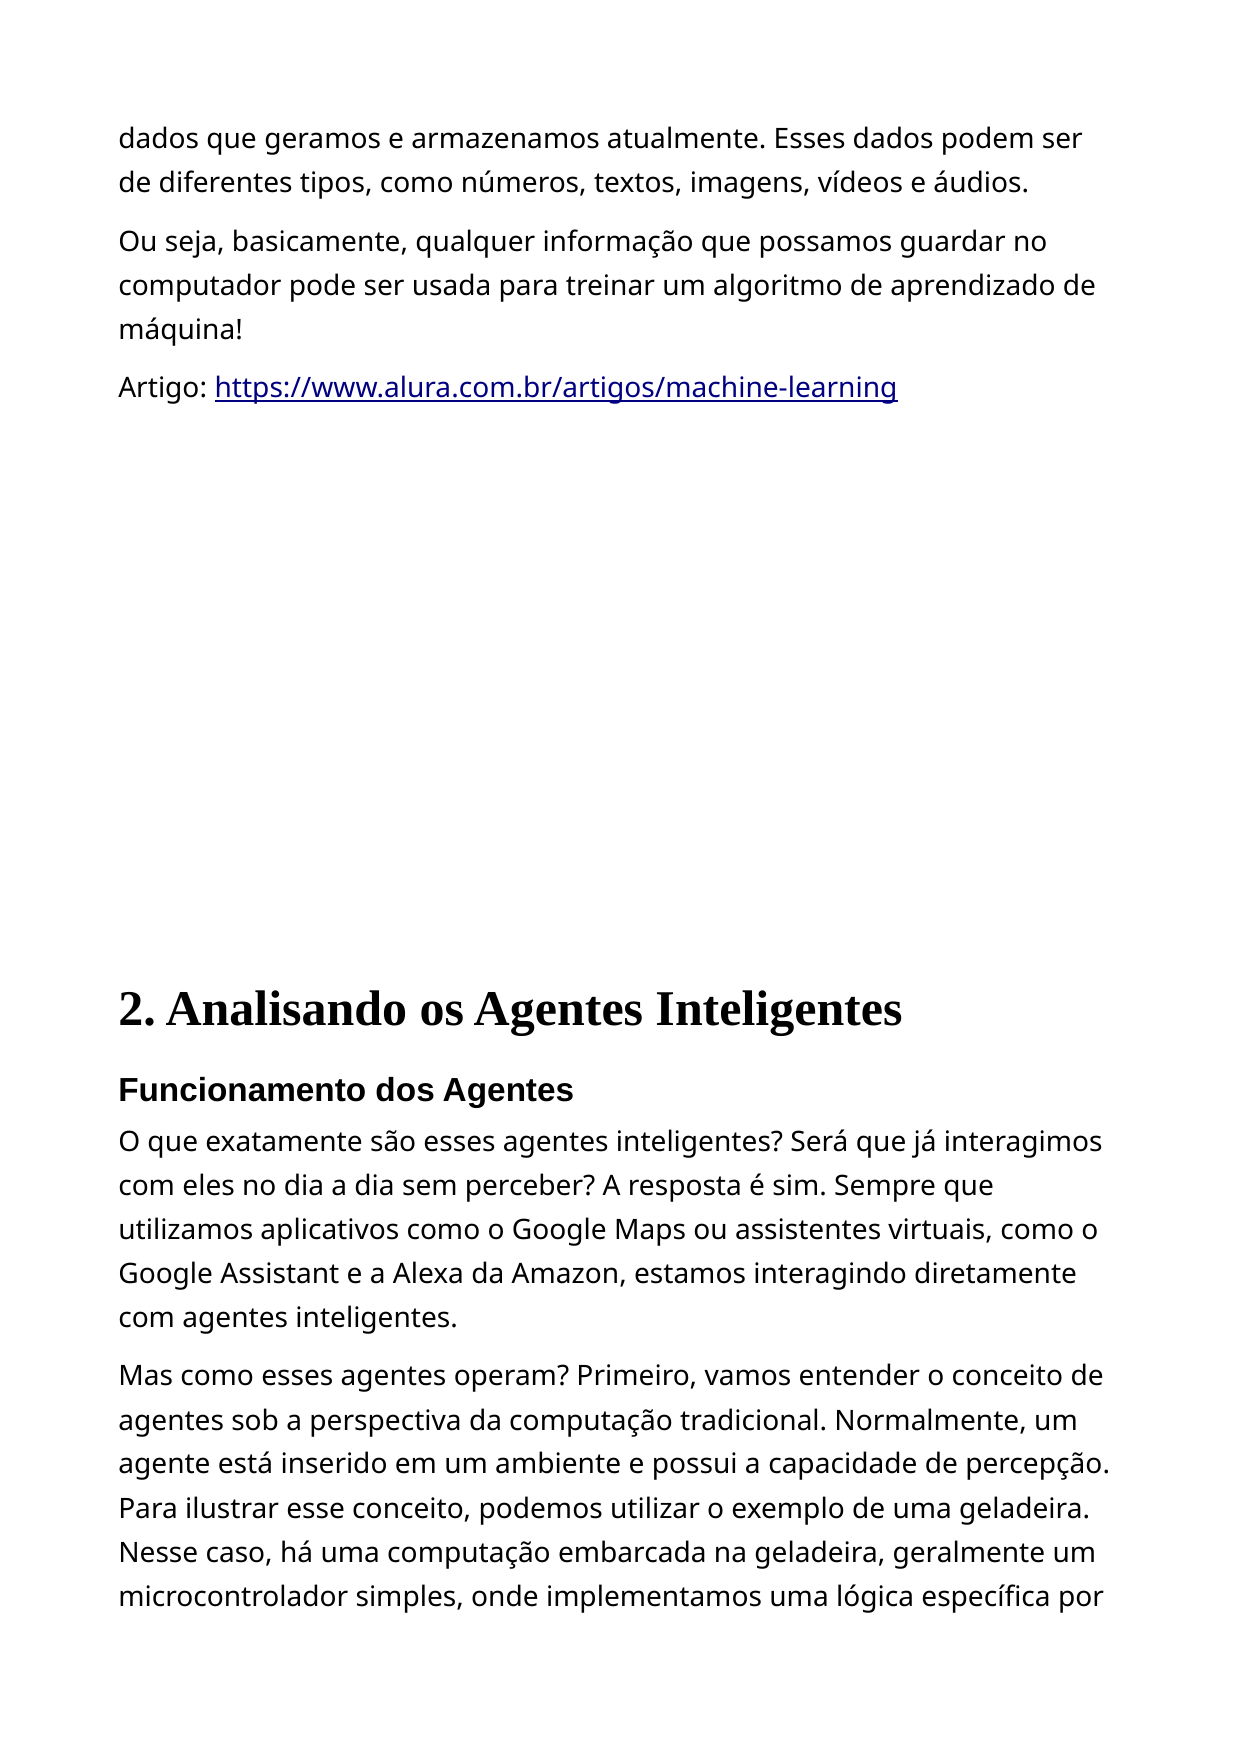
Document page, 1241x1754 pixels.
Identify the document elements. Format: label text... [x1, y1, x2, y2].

text Ou seja, basicamente, qualquer informação que possamos guardar no computador pode ser usada para treinar um algoritmo de aprendizado de máquina! [118, 221, 1122, 347]
text dados que geramos e armazenamos atualmente. Esses dados podem ser de diferentes tipos, como números, textos, imagens, vídeos e áudios. [118, 118, 1122, 201]
text O que exatamente são esses agentes inteligentes? Será que já interagimos com eles no dia a dia sem perceber? A resposta é sim. Sempre que utilizamos aplicativos como o Google Maps ou assistentes virtuais, como o Google Assistant e a Alexa da Amazon, estamos interagindo diretamente com agentes inteligentes. [118, 1121, 1122, 1335]
subtitle 2. Analisando os Agentes Inteligentes [118, 979, 1122, 1037]
text Nesse caso, há uma computação embarcada na geladeira, geralmente um microcontrolador simples, onde implementamos uma lógica específica por [118, 1532, 1122, 1614]
text Mas como esses agentes operam? Primeiro, vamos entender o conceito de agentes sob a perspectiva da computação tradicional. Normalmente, um agente está inserido em um ambiente e possui a capacidade de percepção. Para ilustrar esse conceito, podemos utilizar o exemplo de uma geladeira. [118, 1356, 1122, 1526]
subtitle Funcionamento dos Agentes [118, 1070, 1122, 1108]
text Artigo: https://www.alura.com.br/artigos/machine-learning [118, 368, 1122, 406]
